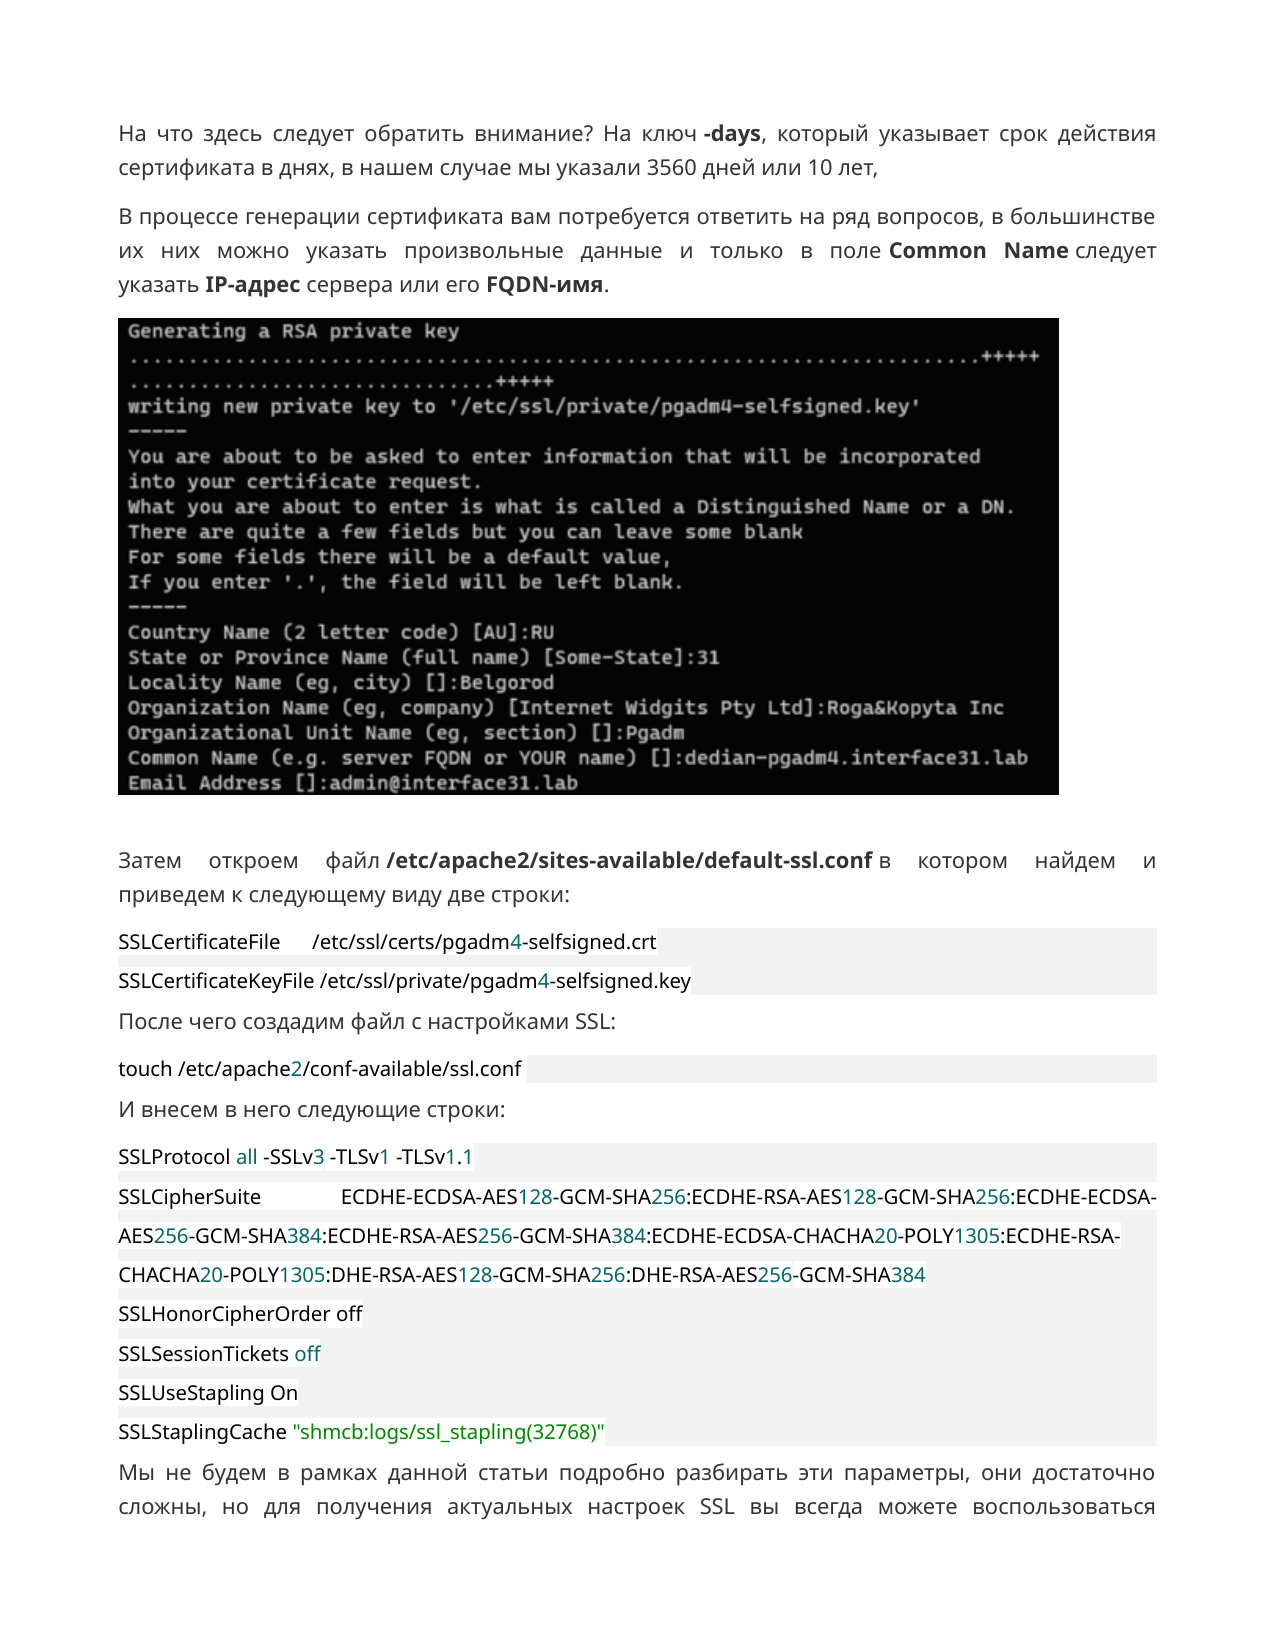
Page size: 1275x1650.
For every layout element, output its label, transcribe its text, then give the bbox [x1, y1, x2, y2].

text На что здесь следует обратить внимание? На ключ -days, который указывает срок действия сертификата в днях, в нашем случае мы указали 3560 дней или 10 лет, [118, 118, 1157, 182]
text SSLCipherSuite ECDHE-ECDSA-AES128-GCM-SHA256:ECDHE-RSA-AES128-GCM-SHA256:ECDHE-ECDSA-AES256-GCM-SHA384:ECDHE-RSA-AES256-GCM-SHA384:ECDHE-ECDSA-CHACHA20-POLY1305:ECDHE-RSA-CHACHA20-POLY1305:DHE-RSA-AES128-GCM-SHA256:DHE-RSA-AES256-GCM-SHA384 [118, 1182, 1157, 1288]
text В процессе генерации сертификата вам потребуется ответить на ряд вопросов, в большинстве их них можно указать произвольные данные и только в поле Common Name следует указать IP-адрес сервера или его FQDN-имя. [118, 201, 1157, 299]
text После чего создадим файл с настройками SSL: [118, 1006, 1157, 1036]
picture [118, 318, 1059, 795]
text SSLStaplingCache "shmcb:logs/ssl_stapling(32768)" [118, 1418, 1157, 1446]
text SSLUseStapling On [118, 1379, 1157, 1406]
text Затем откроем файл /etc/apache2/sites-available/default-ssl.conf в котором найдем и приведем к следующему виду две строки: [118, 845, 1157, 909]
text И внесем в него следующие строки: [118, 1094, 1157, 1124]
text SSLHonorCipherOrder off [118, 1300, 1157, 1328]
text SSLCertificateKeyFile /etc/ssl/private/pgadm4-selfsigned.key [118, 967, 1157, 995]
text touch /etc/apache2/conf-available/ssl.conf [118, 1055, 1157, 1083]
text Мы не будем в рамках данной статьи подробно разбирать эти параметры, они достаточно сложны, но для получения актуальных настроек SSL вы всегда можете воспользоваться [118, 1457, 1157, 1521]
text SSLSessionTickets off [118, 1339, 1157, 1367]
text SSLCertificateFile /etc/ssl/certs/pgadm4-selfsigned.crt [118, 928, 1157, 955]
text SSLProtocol all -SSLv3 -TLSv1 -TLSv1.1 [118, 1143, 1157, 1171]
